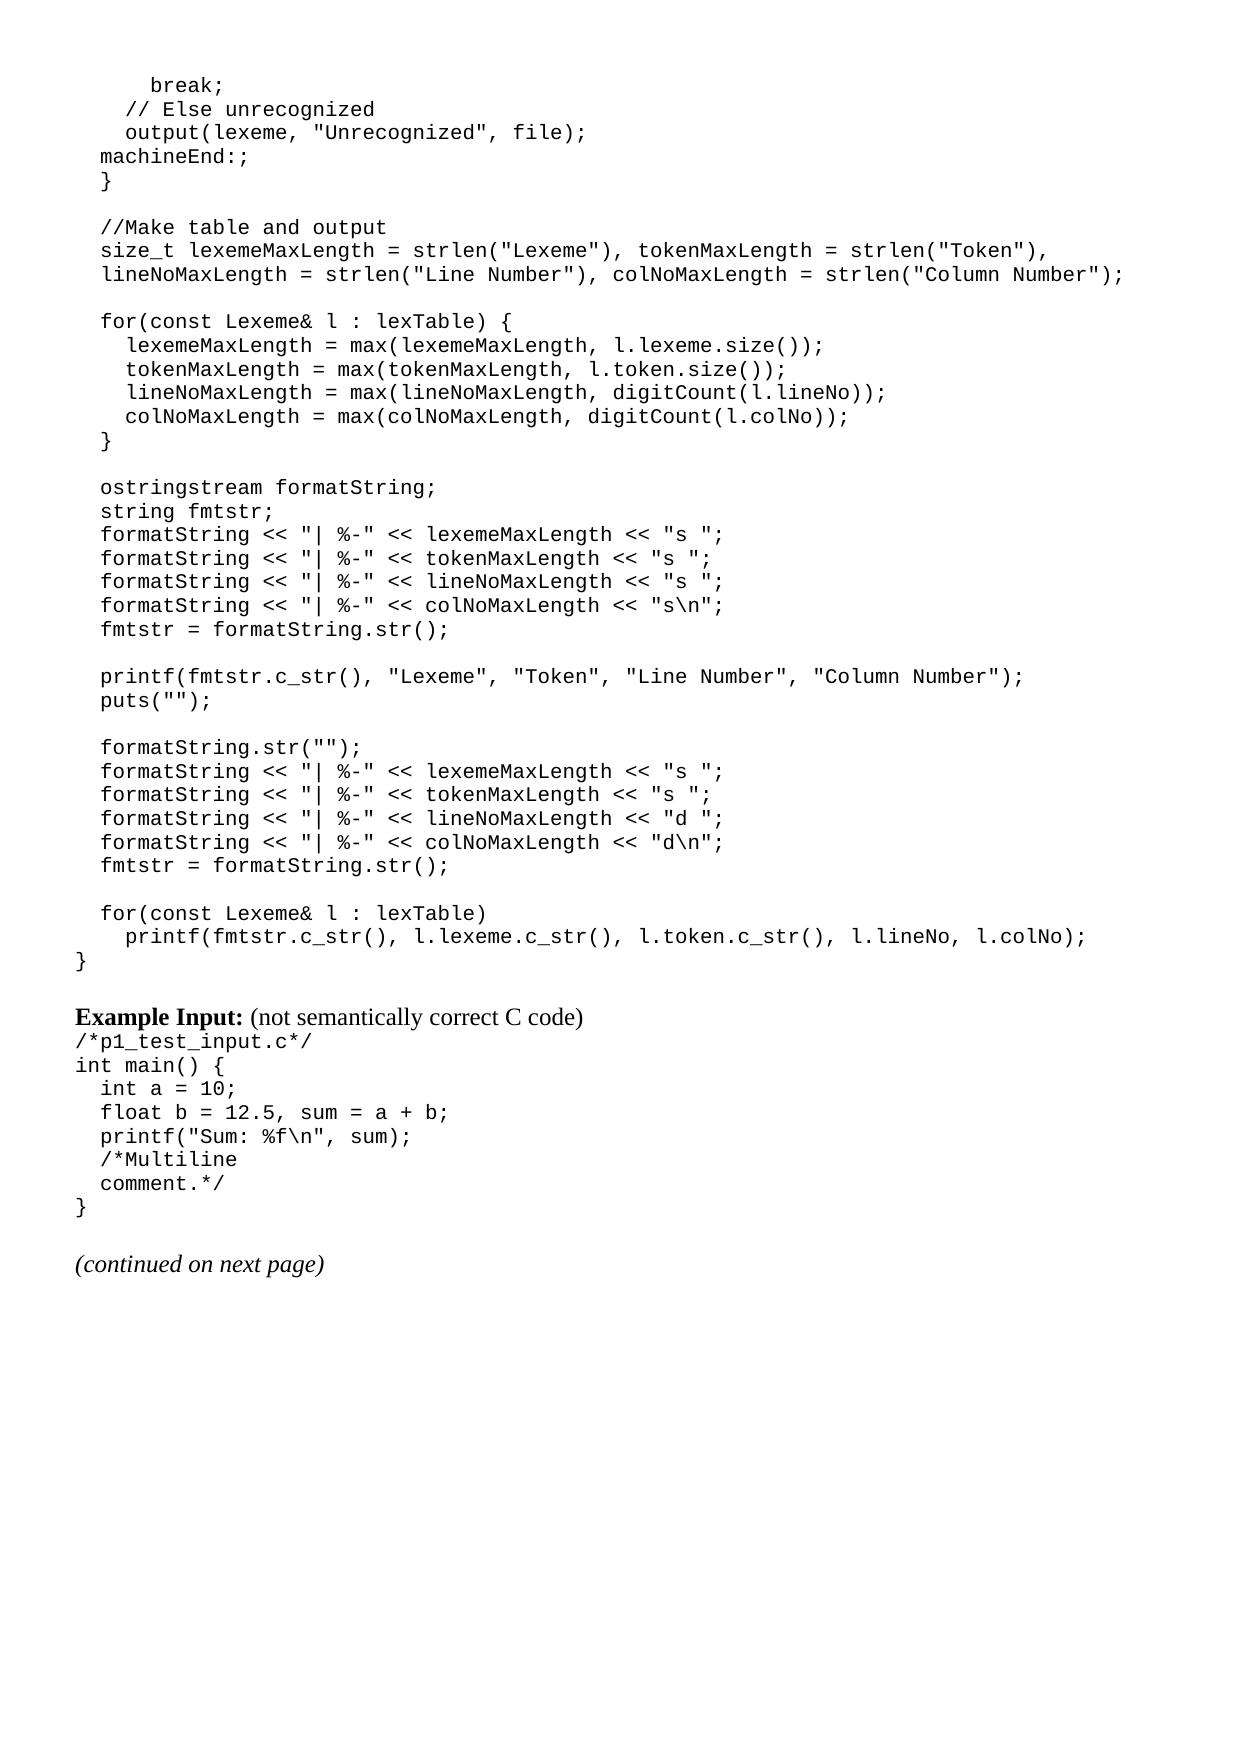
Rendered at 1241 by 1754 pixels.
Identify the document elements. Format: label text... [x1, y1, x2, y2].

text } [75, 169, 1165, 193]
text } [75, 430, 1165, 453]
text string fmtstr; [75, 501, 1165, 524]
text printf(fmtstr.c_str(), l.lexeme.c_str(), l.token.c_str(), l.lineNo, l.colNo); [75, 926, 1165, 950]
text fmtstr = formatString.str(); [75, 855, 1165, 879]
text for(const Lexeme& l : lexTable) { [75, 311, 1165, 335]
text printf("Sum: %f\n", sum); [75, 1126, 1165, 1149]
text comment.*/ [75, 1173, 1165, 1197]
text formatString << "| %-" << tokenMaxLength << "s "; [75, 548, 1165, 572]
text formatString << "| %-" << tokenMaxLength << "s "; [75, 784, 1165, 808]
text int main() { [75, 1055, 1165, 1078]
text int a = 10; [75, 1078, 1165, 1102]
text tokenMaxLength = max(tokenMaxLength, l.token.size()); [75, 359, 1165, 382]
text puts(""); [75, 690, 1165, 713]
text //Make table and output [75, 217, 1165, 241]
text formatString << "| %-" << colNoMaxLength << "s\n"; [75, 595, 1165, 619]
text size_t lexemeMaxLength = strlen("Lexeme"), tokenMaxLength = strlen("Token"), [75, 241, 1165, 264]
text formatString << "| %-" << colNoMaxLength << "d\n"; [75, 832, 1165, 855]
text fmtstr = formatString.str(); [75, 619, 1165, 642]
text formatString.str(""); [75, 737, 1165, 761]
text for(const Lexeme& l : lexTable) [75, 903, 1165, 926]
text } [75, 950, 1165, 973]
text break; [75, 75, 1165, 99]
text // Else unrecognized [75, 99, 1165, 122]
text colNoMaxLength = max(colNoMaxLength, digitCount(l.colNo)); [75, 406, 1165, 430]
text formatString << "| %-" << lineNoMaxLength << "s "; [75, 572, 1165, 595]
text /*p1_test_input.c*/ [75, 1031, 1165, 1055]
text } [75, 1197, 1165, 1220]
text ostringstream formatString; [75, 477, 1165, 501]
text lineNoMaxLength = strlen("Line Number"), colNoMaxLength = strlen("Column Number"); [75, 264, 1165, 288]
text /*Multiline [75, 1149, 1165, 1173]
text Example Input: (not semantically correct C code) [75, 1002, 1165, 1031]
text formatString << "| %-" << lineNoMaxLength << "d "; [75, 808, 1165, 832]
text printf(fmtstr.c_str(), "Lexeme", "Token", "Line Number", "Column Number"); [75, 666, 1165, 690]
text output(lexeme, "Unrecognized", file); [75, 122, 1165, 146]
text formatString << "| %-" << lexemeMaxLength << "s "; [75, 524, 1165, 548]
text lineNoMaxLength = max(lineNoMaxLength, digitCount(l.lineNo)); [75, 382, 1165, 406]
text (continued on next page) [75, 1249, 1165, 1278]
text formatString << "| %-" << lexemeMaxLength << "s "; [75, 761, 1165, 784]
text lexemeMaxLength = max(lexemeMaxLength, l.lexeme.size()); [75, 335, 1165, 359]
text float b = 12.5, sum = a + b; [75, 1102, 1165, 1126]
text machineEnd:; [75, 146, 1165, 169]
